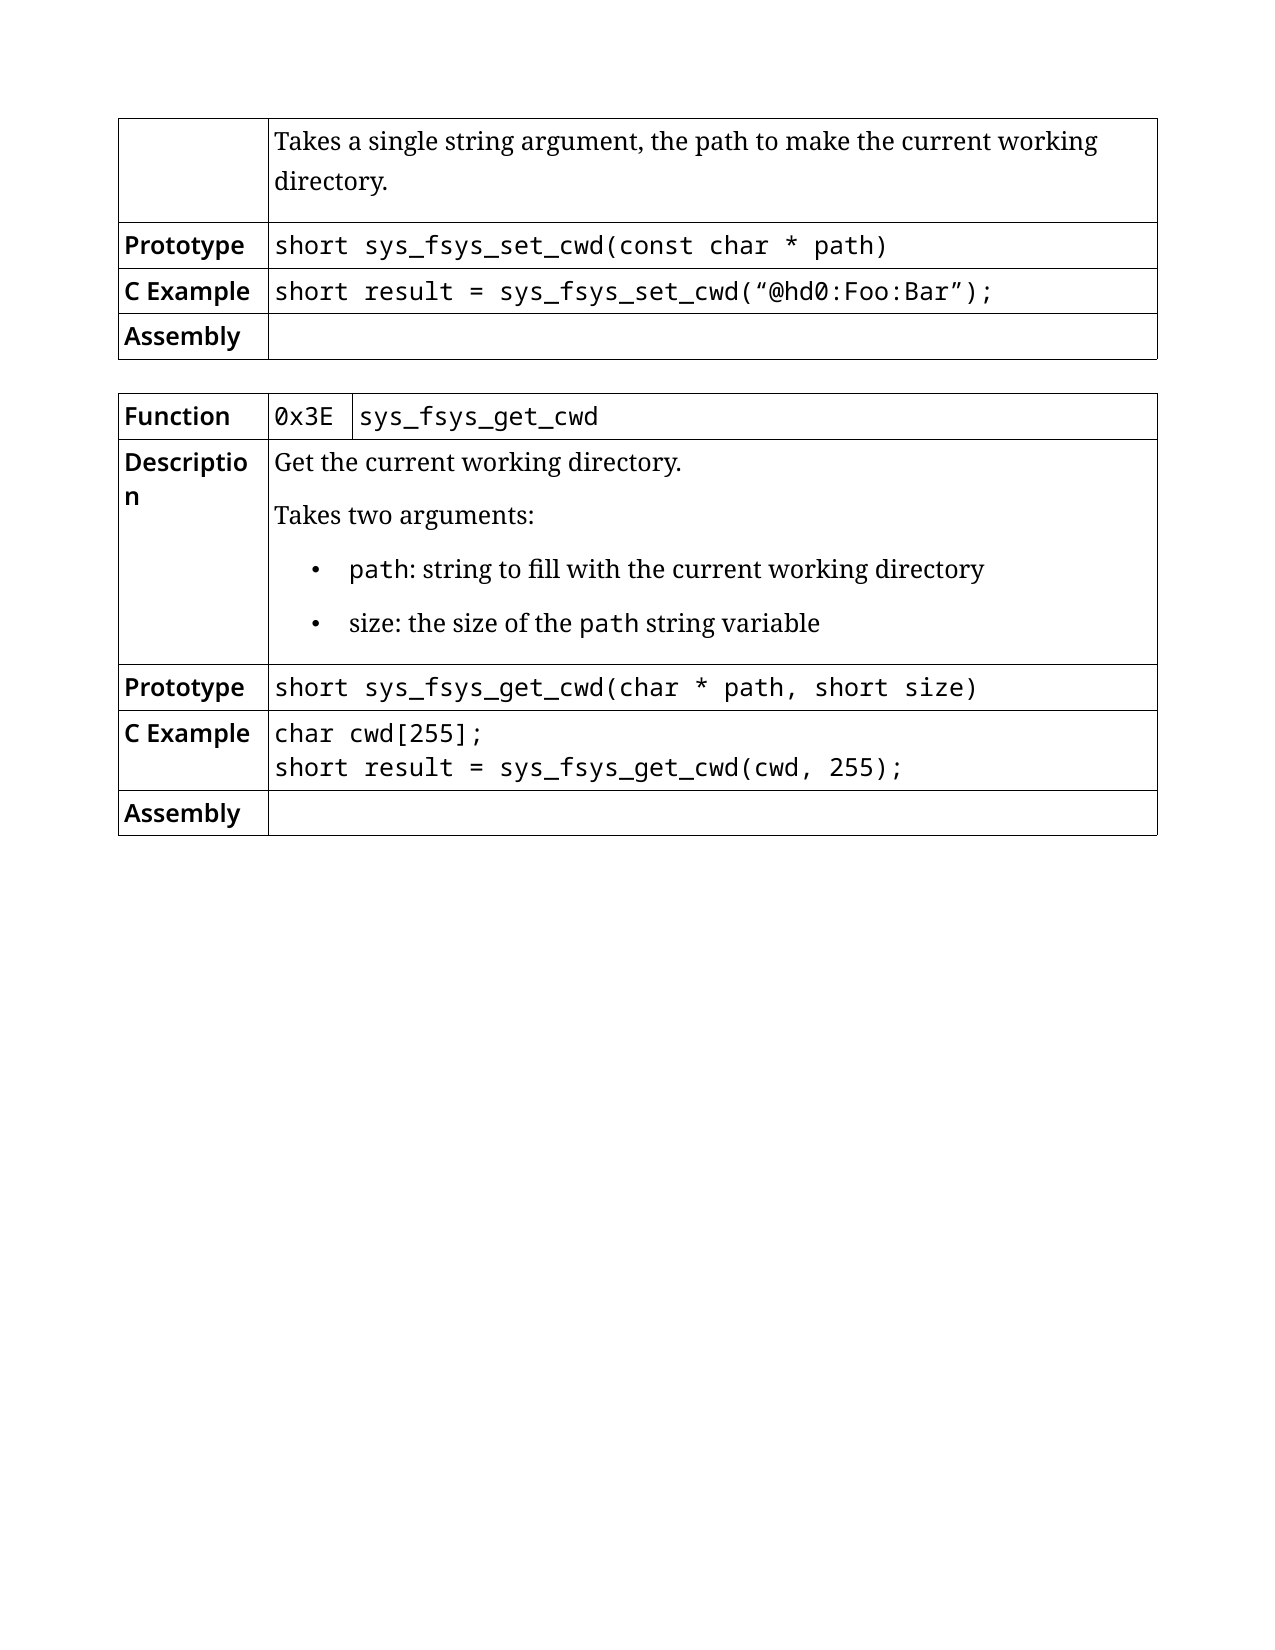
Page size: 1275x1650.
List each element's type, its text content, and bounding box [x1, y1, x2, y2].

table_cell Assembly [119, 314, 268, 359]
table_cell short result = sys_fsys_set_cwd(“@hd0:Foo:Bar”); [269, 269, 1157, 313]
table_cell Prototype [119, 665, 268, 710]
table_cell Prototype [119, 223, 268, 267]
table_header Function [119, 394, 268, 438]
table_cell [269, 791, 1157, 835]
table_cell [269, 314, 1157, 359]
table_cell Assembly [119, 791, 268, 835]
table_cell short sys_fsys_get_cwd(char * path, short size) [269, 665, 1157, 710]
table_cell C Example [119, 269, 268, 313]
table_header sys_fsys_get_cwd [353, 394, 1157, 438]
table_header 0x3E [269, 394, 352, 438]
table_cell Get the current working directory. Takes two arguments: path: string to fill with the current working directory size: the size of the path string variable [269, 440, 1157, 664]
table_cell Description [119, 440, 268, 664]
table_cell C Example [119, 711, 268, 789]
table_cell [119, 119, 268, 222]
table_cell short sys_fsys_set_cwd(const char * path) [269, 223, 1157, 267]
table_cell char cwd[255]; short result = sys_fsys_get_cwd(cwd, 255); [269, 711, 1157, 789]
table_cell Takes a single string argument, the path to make the current working directory. [269, 119, 1157, 222]
